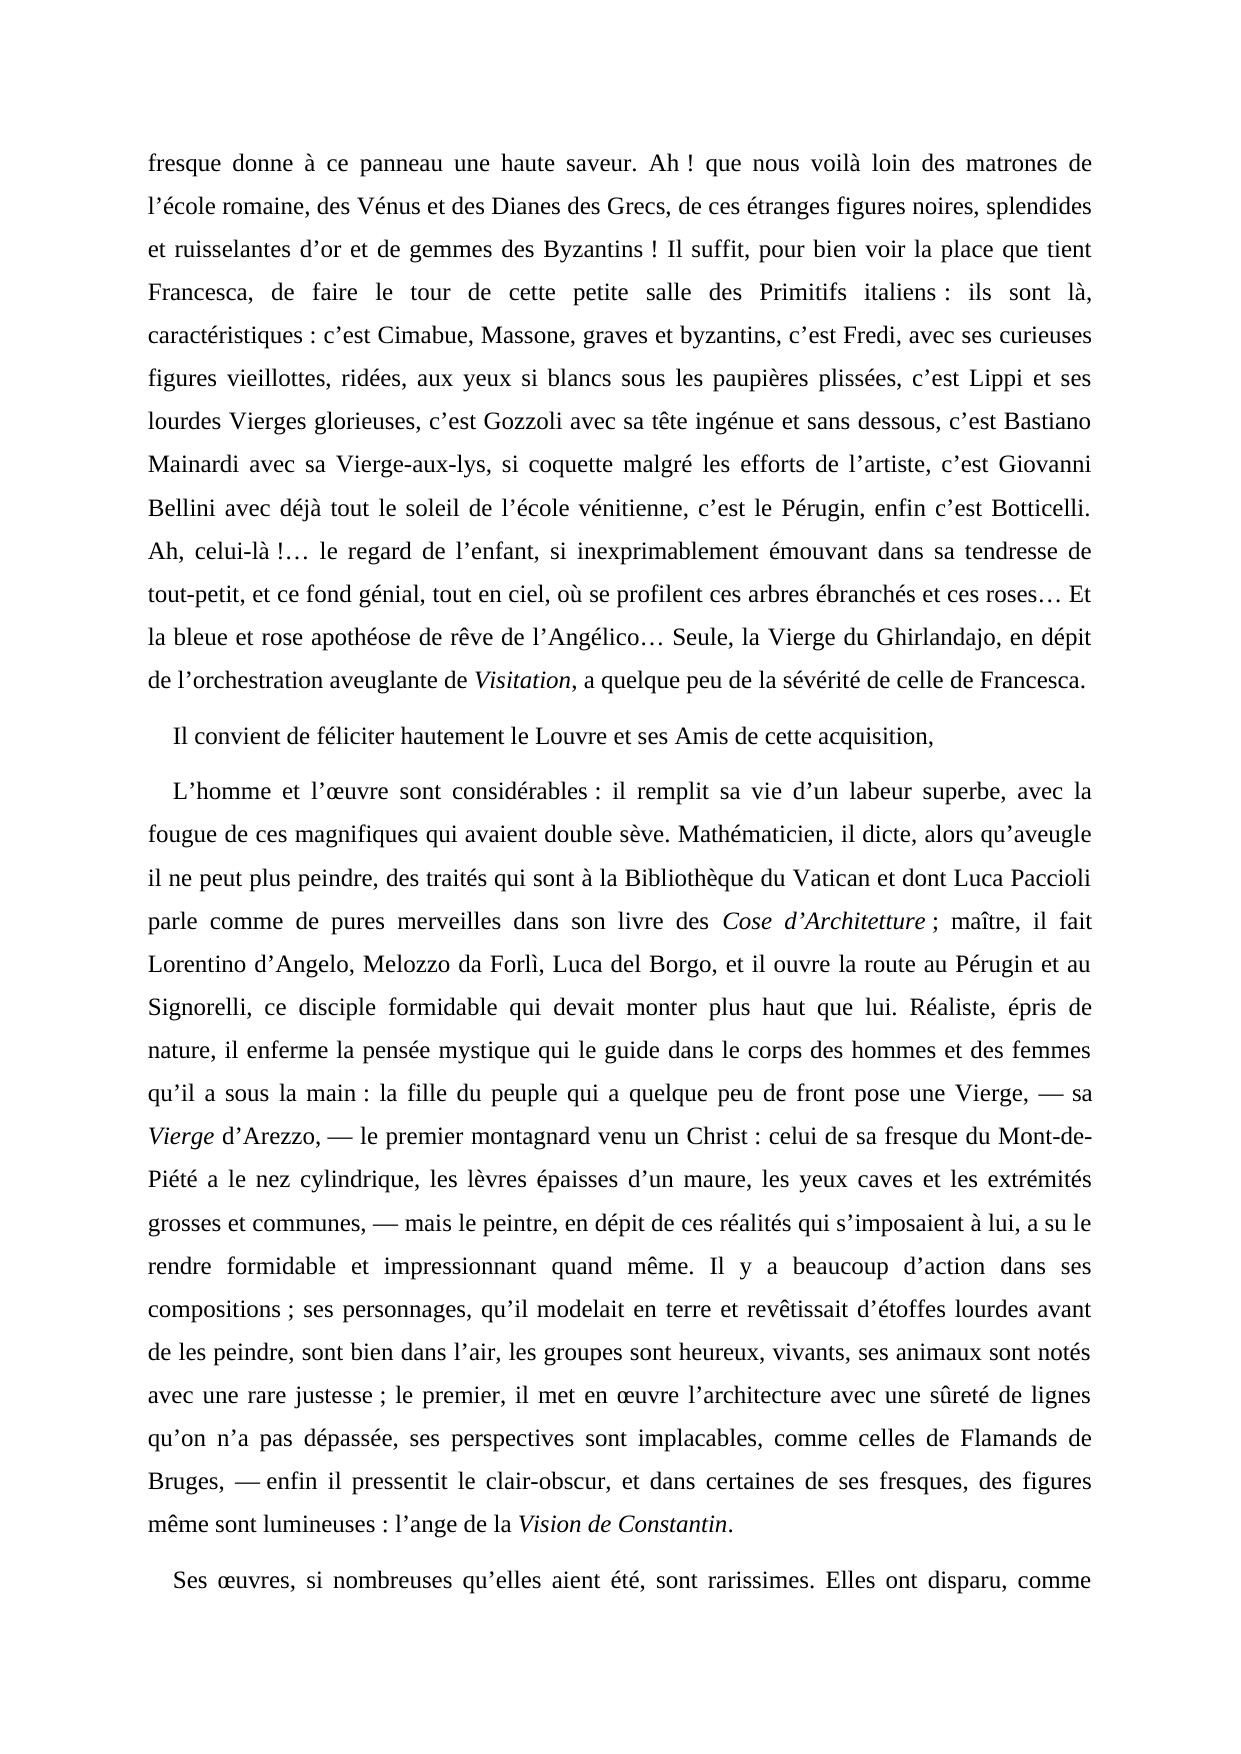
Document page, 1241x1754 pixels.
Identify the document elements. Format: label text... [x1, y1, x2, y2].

text Ses œuvres, si nombreuses qu’elles aient été, sont rarissimes. Elles ont disparu, comme [148, 1565, 1093, 1594]
text fresque donne à ce panneau une haute saveur. Ah ! que nous voilà loin des matrones de l’école romaine, des Vénus et des Dianes des Grecs, de ces étranges figures noires, splendides et ruisselantes d’or et de gemmes des Byzantins ! Il suffit, pour bien voir la place que tient Francesca, de faire le tour de cette petite salle des Primitifs italiens : ils sont là, caractéristiques : c’est Cimabue, Massone, graves et byzantins, c’est Fredi, avec ses curieuses figures vieillottes, ridées, aux yeux si blancs sous les paupières plissées, c’est Lippi et ses lourdes Vierges glorieuses, c’est Gozzoli avec sa tête ingénue et sans dessous, c’est Bastiano Mainardi avec sa Vierge-aux-lys, si coquette malgré les efforts de l’artiste, c’est Giovanni Bellini avec déjà tout le soleil de l’école vénitienne, c’est le Pérugin, enfin c’est Botticelli. Ah, celui-là !… le regard de l’enfant, si inexprimablement émouvant dans sa tendresse de tout-petit, et ce fond génial, tout en ciel, où se profilent ces arbres ébranchés et ces roses… Et la bleue et rose apothéose de rêve de l’Angélico… Seule, la Vierge du Ghirlandajo, en dépit de l’orchestration aveuglante de Visitation, a quelque peu de la sévérité de celle de Francesca. [148, 148, 1093, 694]
text L’homme et l’œuvre sont considérables : il remplit sa vie d’un labeur superbe, avec la fougue de ces magnifiques qui avaient double sève. Mathématicien, il dicte, alors qu’aveugle il ne peut plus peindre, des traités qui sont à la Bibliothèque du Vatican et dont Luca Paccioli parle comme de pures merveilles dans son livre des Cose d’Architetture ; maître, il fait Lorentino d’Angelo, Melozzo da Forlì, Luca del Borgo, et il ouvre la route au Pérugin et au Signorelli, ce disciple formidable qui devait monter plus haut que lui. Réaliste, épris de nature, il enferme la pensée mystique qui le guide dans le corps des hommes et des femmes qu’il a sous la main : la fille du peuple qui a quelque peu de front pose une Vierge, — sa Vierge d’Arezzo, — le premier montagnard venu un Christ : celui de sa fresque du Mont-de-Piété a le nez cylindrique, les lèvres épaisses d’un maure, les yeux caves et les extrémités grosses et communes, — mais le peintre, en dépit de ces réalités qui s’imposaient à lui, a su le rendre formidable et impressionnant quand même. Il y a beaucoup d’action dans ses compositions ; ses personnages, qu’il modelait en terre et revêtissait d’étoffes lourdes avant de les peindre, sont bien dans l’air, les groupes sont heureux, vivants, ses animaux sont notés avec une rare justesse ; le premier, il met en œuvre l’architecture avec une sûreté de lignes qu’on n’a pas dépassée, ses perspectives sont implacables, comme celles de Flamands de Bruges, — enfin il pressentit le clair-obscur, et dans certaines de ses fresques, des figures même sont lumineuses : l’ange de la Vision de Constantin. [148, 776, 1093, 1538]
text Il convient de féliciter hautement le Louvre et ses Amis de cette acquisition, [148, 721, 1093, 749]
